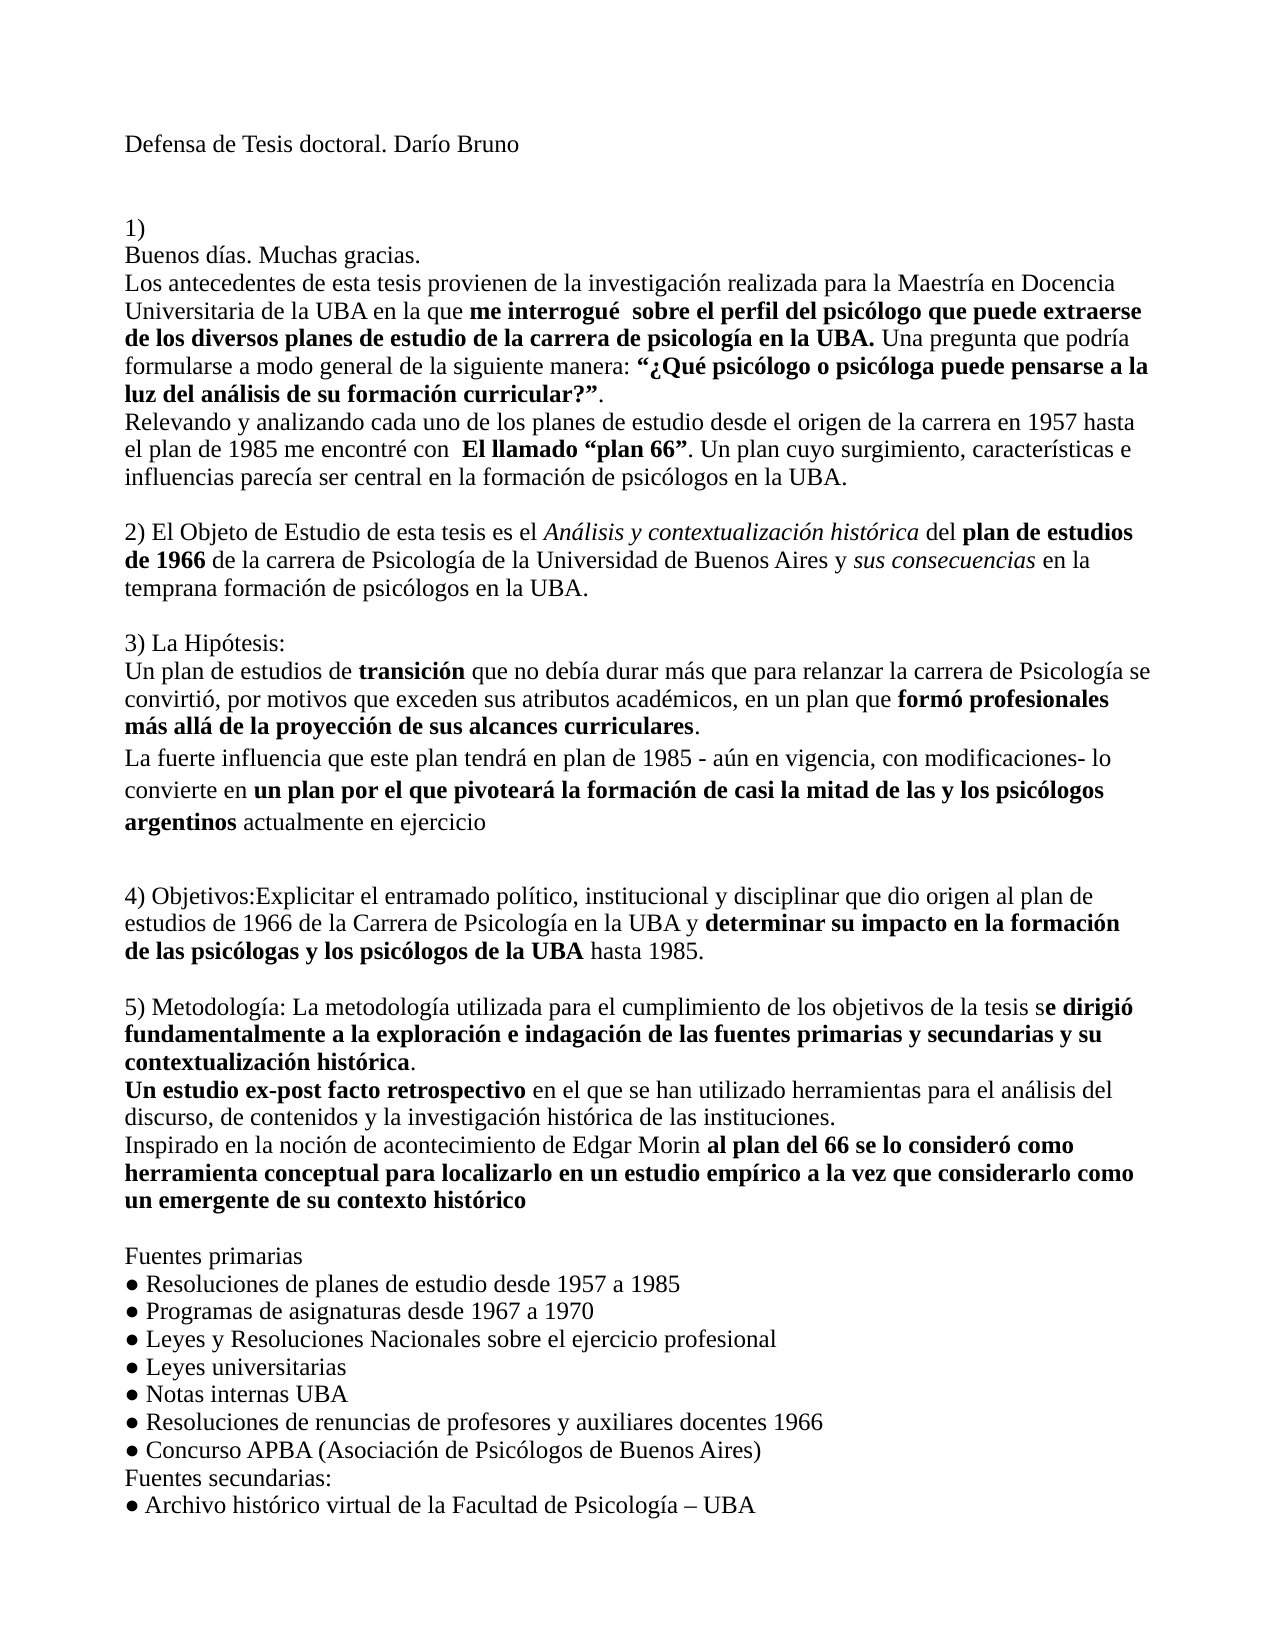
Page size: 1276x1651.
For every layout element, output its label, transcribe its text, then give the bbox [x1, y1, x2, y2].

text ● Archivo histórico virtual de la Facultad de Psicología – UBA [118, 1491, 1157, 1525]
text ● Notas internas UBA [118, 1381, 1157, 1408]
text 4) Objetivos:Explicitar el entramado político, institucional y disciplinar que dio origen al plan de estudios de 1966 de la Carrera de Psicología en la UBA y determinar su impacto en la formación de las psicólogas y los psicólogos de la UBA hasta 1985. [118, 882, 1157, 965]
text 3) La Hipótesis: [118, 629, 1157, 657]
text Buenos días. Muchas gracias. [118, 241, 1157, 269]
text Fuentes secundarias: [118, 1464, 1157, 1491]
text ● Resoluciones de planes de estudio desde 1957 a 1985 [118, 1270, 1157, 1297]
text 2) El Objeto de Estudio de esta tesis es el Análisis y contextualización histórica del plan de estudios de 1966 de la carrera de Psicología de la Universidad de Buenos Aires y sus consecuencias en la temprana formación de psicólogos en la UBA. [118, 518, 1157, 602]
text Los antecedentes de esta tesis provienen de la investigación realizada para la Maestría en Docencia Universitaria de la UBA en la que me interrogué sobre el perfil del psicólogo que puede extraerse de los diversos planes de estudio de la carrera de psicología en la UBA. Una pregunta que podría formularse a modo general de la siguiente manera: “¿Qué psicólogo o psicóloga puede pensarse a la luz del análisis de su formación curricular?”. [118, 269, 1157, 408]
text La fuerte influencia que este plan tendrá en plan de 1985 - aún en vigencia, con modificaciones- lo convierte en un plan por el que pivoteará la formación de casi la mitad de las y los psicólogos argentinos actualmente en ejercicio [118, 738, 1157, 836]
text ● Leyes y Resoluciones Nacionales sobre el ejercicio profesional [118, 1325, 1157, 1353]
text Un plan de estudios de transición que no debía durar más que para relanzar la carrera de Psicología se convirtió, por motivos que exceden sus atributos académicos, en un plan que formó profesionales más allá de la proyección de sus alcances curriculares. [118, 657, 1157, 738]
text Fuentes primarias [118, 1242, 1157, 1270]
text ● Resoluciones de renuncias de profesores y auxiliares docentes 1966 [118, 1408, 1157, 1436]
text ● Leyes universitarias [118, 1353, 1157, 1381]
text Inspirado en la noción de acontecimiento de Edgar Morin al plan del 66 se lo consideró como herramienta conceptual para localizarlo en un estudio empírico a la vez que considerarlo como un emergente de su contexto histórico [118, 1131, 1157, 1214]
text 1) [118, 214, 1157, 241]
text 5) Metodología: La metodología utilizada para el cumplimiento de los objetivos de la tesis se dirigió fundamentalmente a la exploración e indagación de las fuentes primarias y secundarias y su contextualización histórica. [118, 993, 1157, 1076]
text Relevando y analizando cada uno de los planes de estudio desde el origen de la carrera en 1957 hasta el plan de 1985 me encontré con El llamado “plan 66”. Un plan cuyo surgimiento, características e influencias parecía ser central en la formación de psicólogos en la UBA. [118, 408, 1157, 491]
text Un estudio ex-post facto retrospectivo en el que se han utilizado herramientas para el análisis del discurso, de contenidos y la investigación histórica de las instituciones. [118, 1076, 1157, 1131]
text Defensa de Tesis doctoral. Darío Bruno [118, 124, 1157, 158]
text ● Programas de asignaturas desde 1967 a 1970 [118, 1297, 1157, 1325]
text ● Concurso APBA (Asociación de Psicólogos de Buenos Aires) [118, 1436, 1157, 1464]
